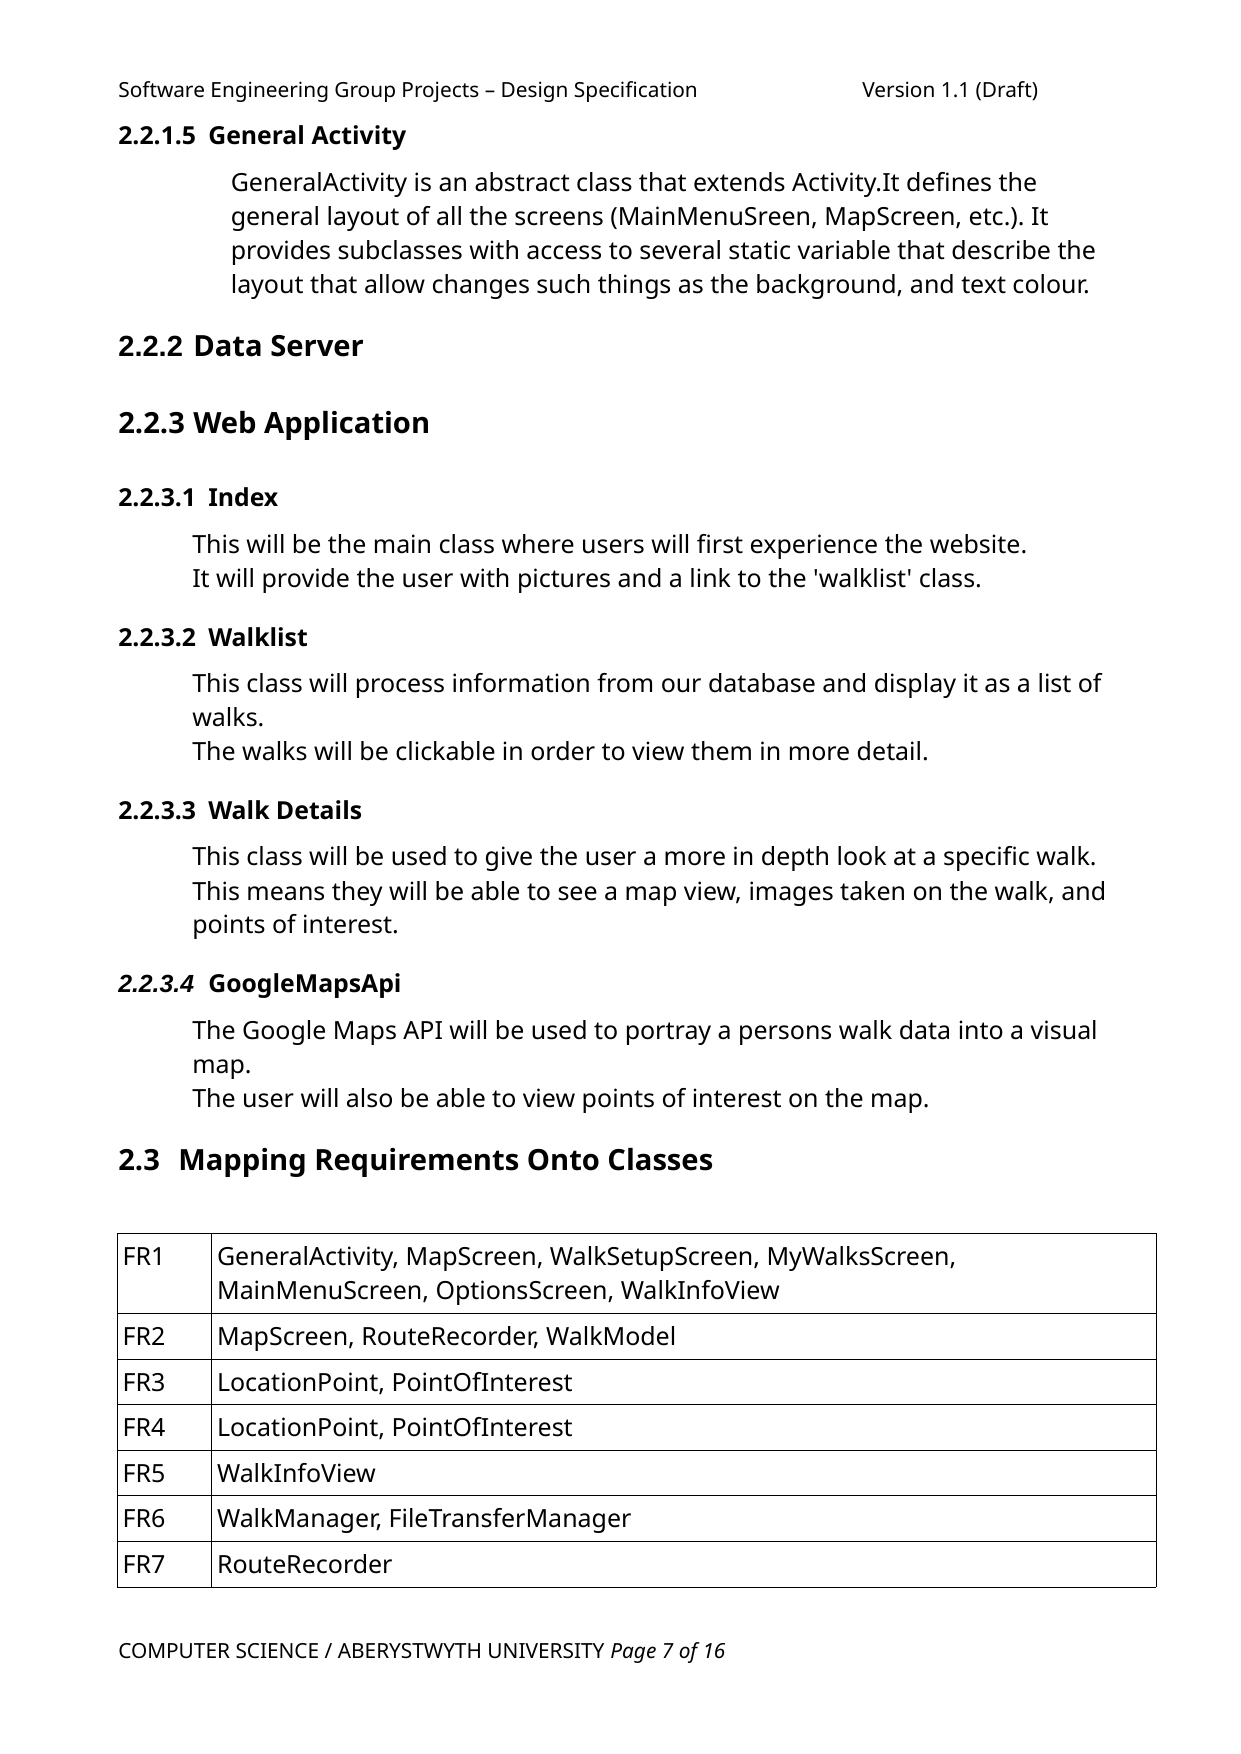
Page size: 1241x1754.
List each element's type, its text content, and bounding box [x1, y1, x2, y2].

subtitle General Activity [118, 118, 1122, 152]
table_cell FR2 [118, 1314, 211, 1358]
table_cell WalkManager, FileTransferManager [212, 1496, 1156, 1541]
table_cell FR3 [118, 1360, 211, 1404]
table_cell RouteRecorder [212, 1542, 1156, 1587]
text The walks will be clickable in order to view them in more detail. [192, 734, 1122, 768]
table_cell FR6 [118, 1496, 211, 1541]
text This class will be used to give the user a more in depth look at a specific walk. [192, 839, 1122, 873]
text This will be the main class where users will first experience the website. [192, 526, 1122, 560]
subtitle Walklist [118, 619, 1122, 653]
text The user will also be able to view points of interest on the map. [192, 1081, 1122, 1115]
text It will provide the user with pictures and a link to the 'walklist' class. [192, 560, 1122, 594]
table_cell FR5 [118, 1451, 211, 1495]
subtitle Mapping Requirements Onto Classes [118, 1140, 1122, 1179]
table_header GeneralActivity, MapScreen, WalkSetupScreen, MyWalksScreen, MainMenuScreen, OptionsScreen, WalkInfoView [212, 1234, 1156, 1313]
table_cell LocationPoint, PointOfInterest [212, 1405, 1156, 1450]
table_cell FR7 [118, 1542, 211, 1587]
table_cell WalkInfoView [212, 1451, 1156, 1495]
text The Google Maps API will be used to portray a persons walk data into a visual map. [192, 1012, 1122, 1081]
table_cell LocationPoint, PointOfInterest [212, 1360, 1156, 1404]
text This class will process information from our database and display it as a list of walks. [192, 666, 1122, 734]
subtitle GoogleMapsApi [118, 966, 1122, 1000]
table_cell MapScreen, RouteRecorder, WalkModel [212, 1314, 1156, 1358]
table_header FR1 [118, 1234, 211, 1313]
text This means they will be able to see a map view, images taken on the walk, and points of interest. [192, 873, 1122, 941]
subtitle Data Server [118, 326, 1122, 365]
subtitle Web Application [118, 403, 1122, 442]
text GeneralActivity is an abstract class that extends Activity.It defines the general layout of all the screens (MainMenuSreen, MapScreen, etc.). It provides subclasses with access to several static variable that describe the layout that allow changes such things as the background, and text colour. [231, 164, 1122, 301]
table_cell FR4 [118, 1405, 211, 1450]
subtitle Index [118, 480, 1122, 514]
subtitle Walk Details [118, 793, 1122, 827]
